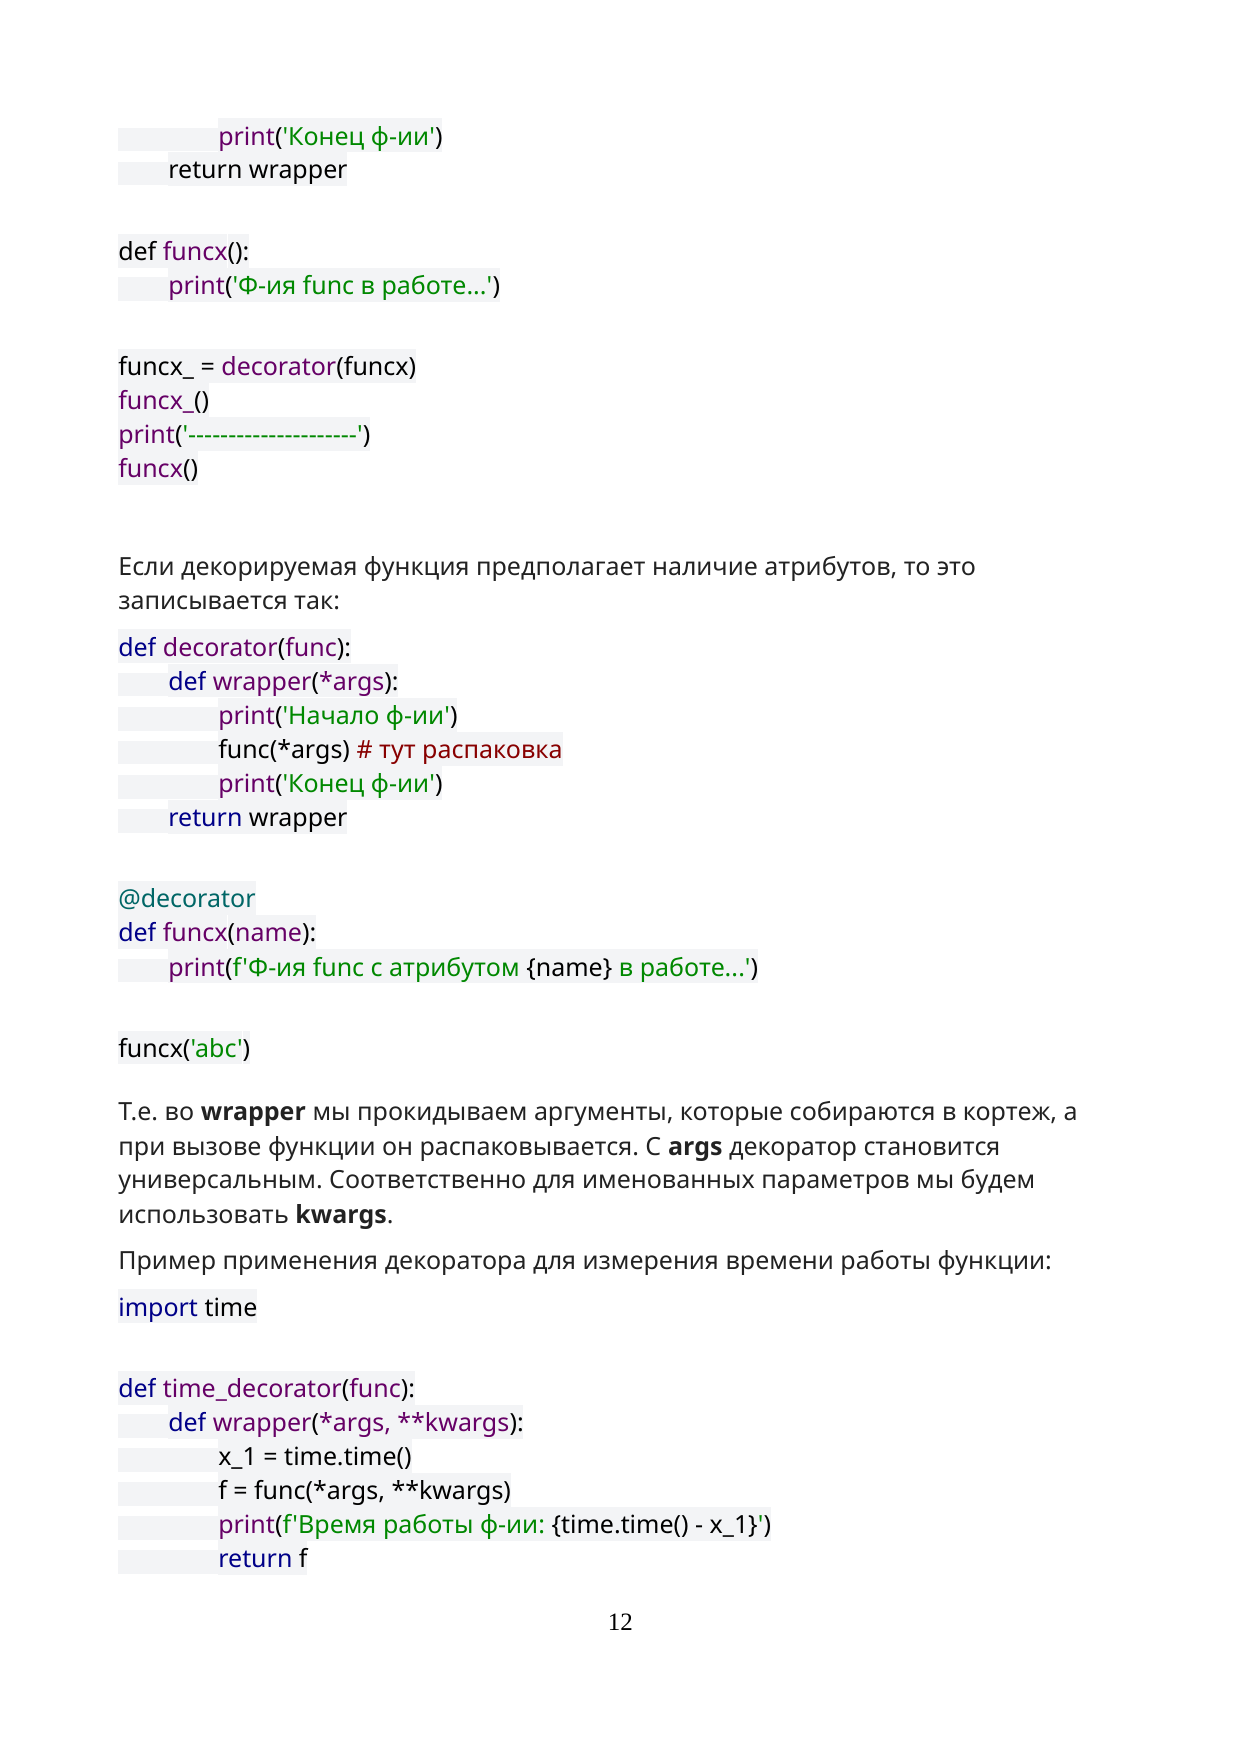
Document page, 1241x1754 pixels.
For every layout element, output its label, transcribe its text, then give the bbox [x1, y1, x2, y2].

text def decorator(func): [118, 629, 1122, 663]
text print('Ф-ия func в работе...') [118, 268, 1122, 302]
text print(f'Ф-ия func с атрибутом {name} в работе...') [118, 949, 1122, 983]
text print('Конец ф-ии') [118, 118, 1122, 152]
text def wrapper(*args): [118, 663, 1122, 697]
text def wrapper(*args, **kwargs): [118, 1405, 1122, 1439]
text funcx_ = decorator(funcx) [118, 349, 1122, 383]
text funcx('abc') [118, 1031, 1122, 1064]
text return f [118, 1541, 1122, 1575]
text Т.е. во wrapper мы прокидываем аргументы, которые собираются в кортеж, а при вызове функции он распаковывается. С args декоратор становится универсальным. Соответственно для именованных параметров мы будем использовать kwargs. [118, 1094, 1122, 1230]
text def time_decorator(func): [118, 1371, 1122, 1405]
text Пример применения декоратора для измерения времени работы функции: [118, 1243, 1122, 1277]
text funcx() [118, 451, 1122, 485]
text def funcx(name): [118, 915, 1122, 949]
text def funcx(): [118, 233, 1122, 268]
text print('Конец ф-ии') [118, 766, 1122, 800]
text funcx_() [118, 383, 1122, 417]
text import time [118, 1289, 1122, 1323]
text f = func(*args, **kwargs) [118, 1473, 1122, 1507]
text return wrapper [118, 152, 1122, 186]
text @decorator [118, 881, 1122, 915]
text return wrapper [118, 800, 1122, 834]
text print('---------------------') [118, 417, 1122, 451]
text x_1 = time.time() [118, 1439, 1122, 1473]
text Если декорируемая функция предполагает наличие атрибутов, то это записывается так: [118, 515, 1122, 617]
text func(*args) # тут распаковка [118, 732, 1122, 766]
text print('Начало ф-ии') [118, 697, 1122, 732]
text print(f'Время работы ф-ии: {time.time() - x_1}') [118, 1507, 1122, 1541]
